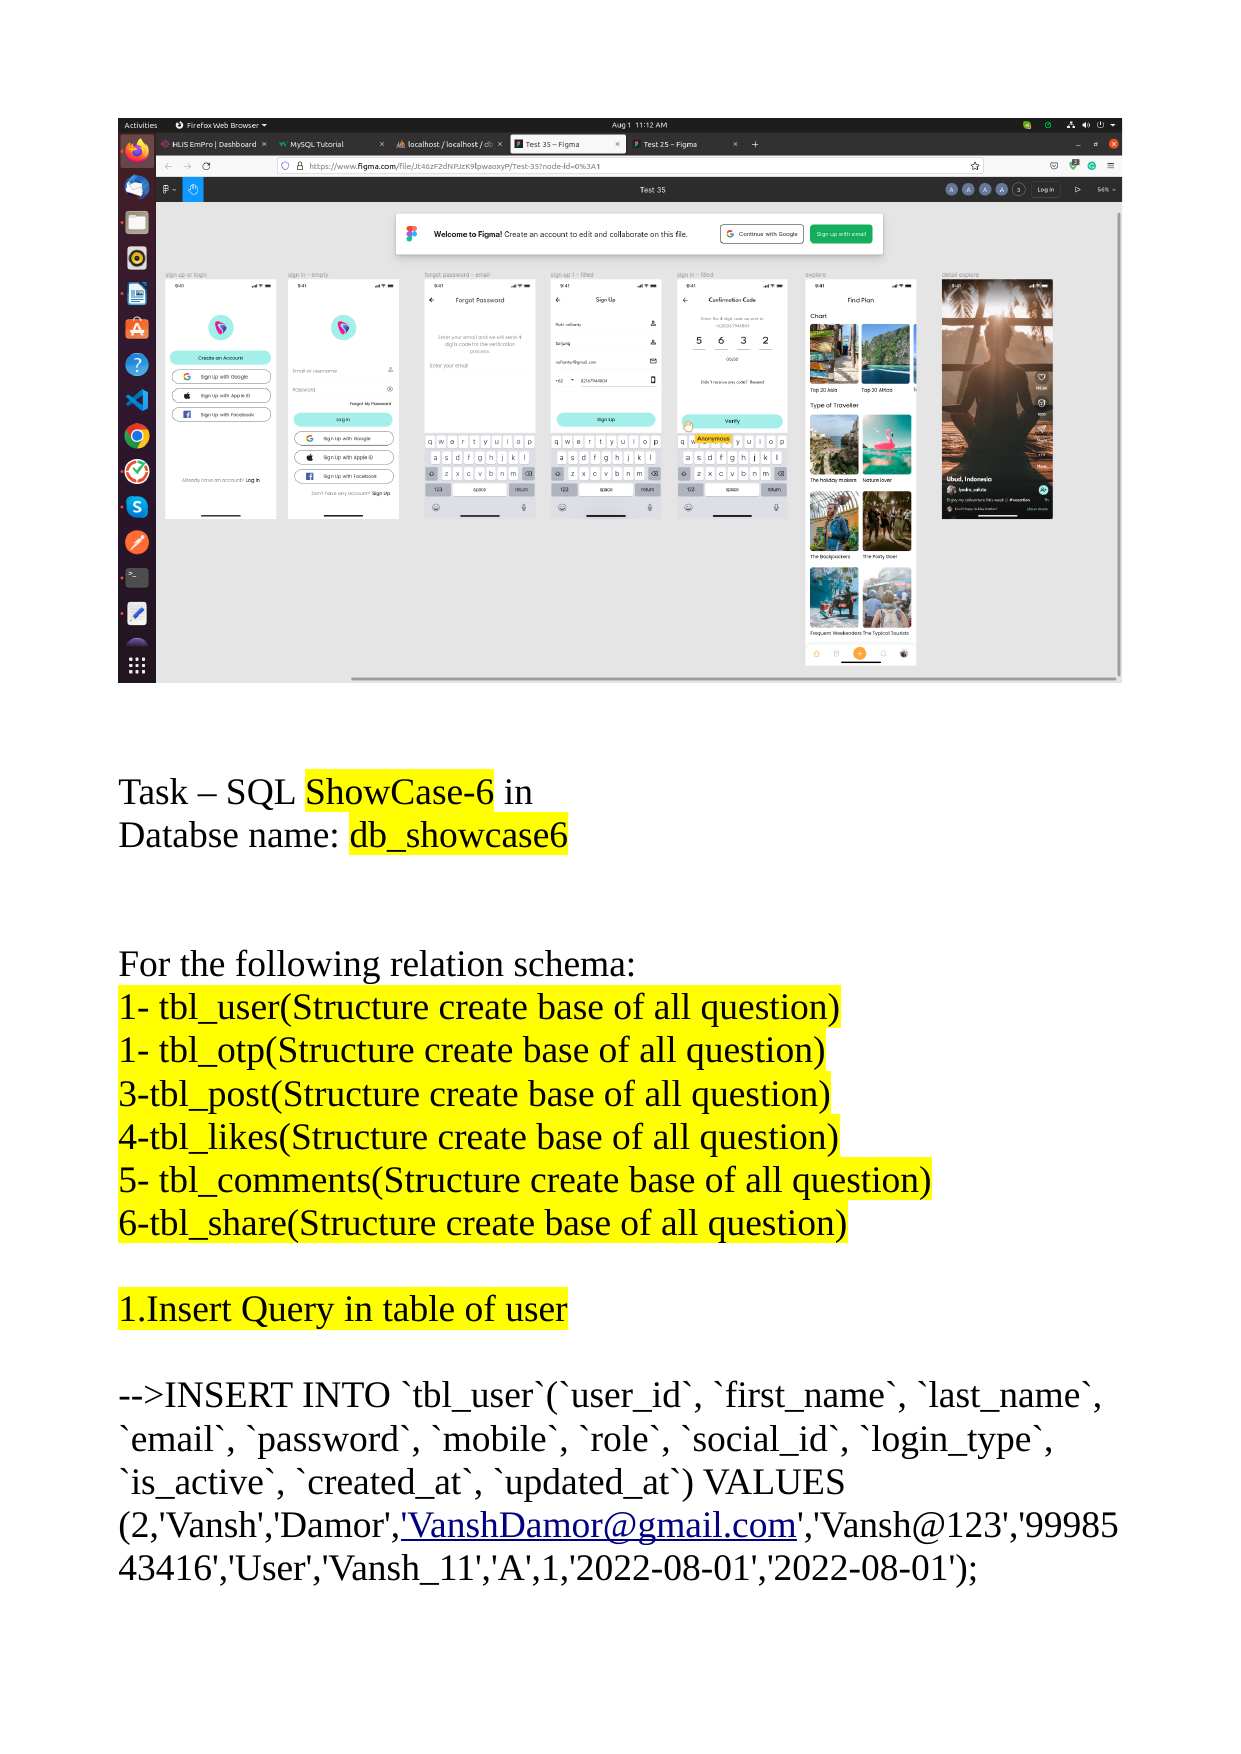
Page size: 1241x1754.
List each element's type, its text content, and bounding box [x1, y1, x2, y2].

picture [118, 118, 1123, 683]
text -->INSERT INTO `tbl_user`(`user_id`, `first_name`, `last_name`, `email`, `password`, `mobile`, `role`, `social_id`, `login_type`, `is_active`, `created_at`, `updated_at`) VALUES [118, 1373, 1122, 1502]
text (2,'Vansh','Damor','VanshDamor@gmail.com','Vansh@123','9998543416','User','Vansh_11','A',1,'2022-08-01','2022-08-01'); [118, 1502, 1122, 1588]
text 5- tbl_comments(Structure create base of all question) [118, 1157, 1122, 1200]
text For the following relation schema: [118, 942, 1122, 985]
text Task – SQL ShowCase-6 in [118, 769, 1122, 812]
text 3-tbl_post(Structure create base of all question) [118, 1071, 1122, 1114]
text 1- tbl_otp(Structure create base of all question) [118, 1028, 1122, 1071]
text 1.Insert Query in table of user [118, 1287, 1122, 1330]
text 4-tbl_likes(Structure create base of all question) [118, 1114, 1122, 1157]
text Databse name: db_showcase6 [118, 812, 1122, 855]
text 1- tbl_user(Structure create base of all question) [118, 985, 1122, 1028]
text 6-tbl_share(Structure create base of all question) [118, 1200, 1122, 1243]
